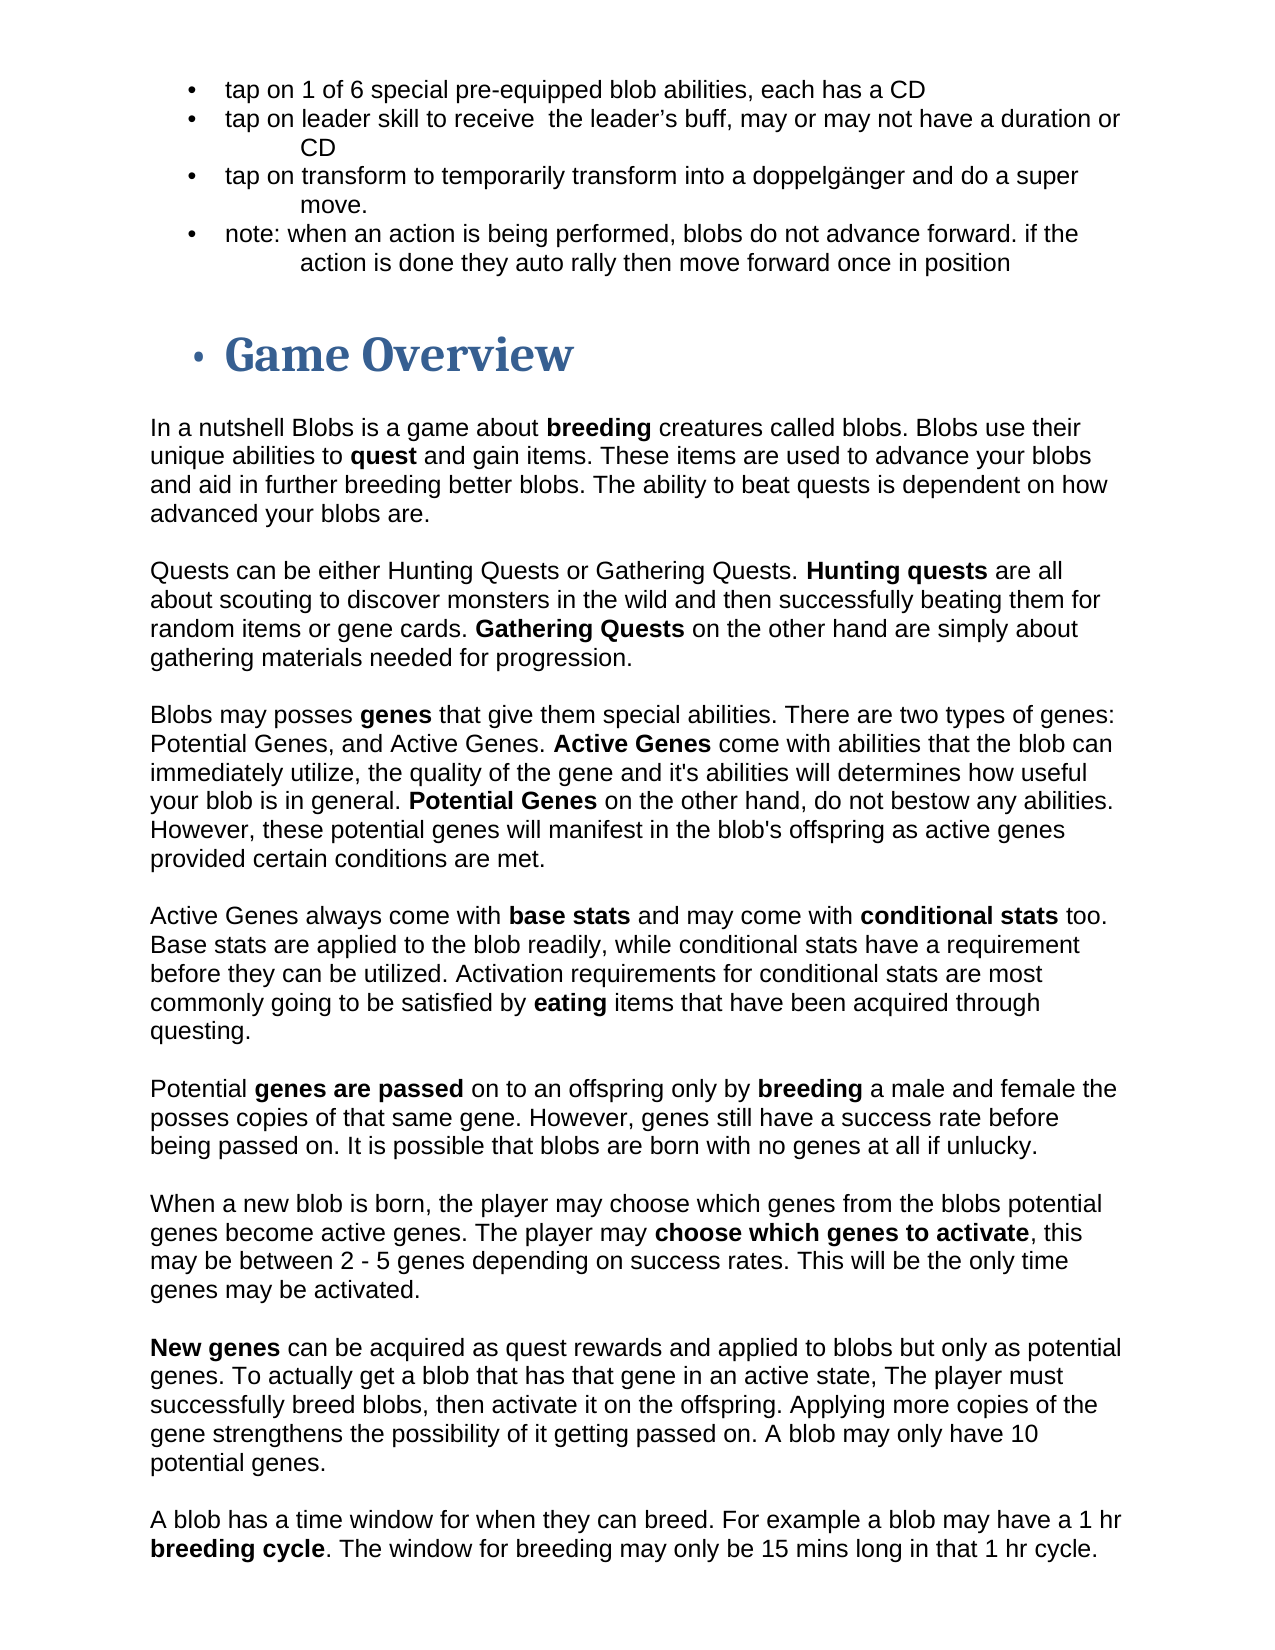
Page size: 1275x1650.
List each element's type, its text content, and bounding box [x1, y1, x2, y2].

list tap on 1 of 6 special pre-equipped blob abilities, each has a CD [187, 75, 1125, 104]
text In a nutshell Blobs is a game about breeding creatures called blobs. Blobs use their unique abilities to quest and gain items. These items are used to advance your blobs and aid in further breeding better blobs. The ability to beat quests is dependent on how advanced your blobs are. [150, 412, 1125, 527]
text A blob has a time window for when they can breed. For example a blob may have a 1 hr breeding cycle. The window for breeding may only be 15 mins long in that 1 hr cycle. [150, 1505, 1125, 1562]
text Active Genes always come with base stats and may come with conditional stats too. Base stats are applied to the blob readily, while conditional stats have a requirement before they can be utilized. Activation requirements for conditional stats are most commonly going to be satisfied by eating items that have been acquired through questing. [150, 901, 1125, 1045]
list tap on leader skill to receive the leader’s buff, may or may not have a duration or CD [187, 104, 1125, 161]
text When a new blob is born, the player may choose which genes from the blobs potential genes become active genes. The player may choose which genes to activate, this may be between 2 - 5 genes depending on success rates. This will be the only time genes may be activated. [150, 1189, 1125, 1304]
list Game Overview [187, 326, 1125, 384]
list tap on transform to temporarily transform into a doppelgänger and do a super move. [187, 161, 1125, 219]
text Blobs may posses genes that give them special abilities. There are two types of genes: Potential Genes, and Active Genes. Active Genes come with abilities that the blob can immediately utilize, the quality of the gene and it's abilities will determines how useful your blob is in general. Potential Genes on the other hand, do not bestow any abilities. However, these potential genes will manifest in the blob's offspring as active genes provided certain conditions are met. [150, 700, 1125, 872]
text Quests can be either Hunting Quests or Gathering Quests. Hunting quests are all about scouting to discover monsters in the wild and then successfully beating them for random items or gene cards. Gathering Quests on the other hand are simply about gathering materials needed for progression. [150, 556, 1125, 671]
text New genes can be acquired as quest rewards and applied to blobs but only as potential genes. To actually get a blob that has that gene in an active state, The player must successfully breed blobs, then activate it on the offspring. Applying more copies of the gene strengthens the possibility of it getting passed on. A blob may only have 10 potential genes. [150, 1332, 1125, 1476]
list note: when an action is being performed, blobs do not advance forward. if the action is done they auto rally then move forward once in position [187, 219, 1125, 276]
text Potential genes are passed on to an offspring only by breeding a male and female the posses copies of that same gene. However, genes still have a success rate before being passed on. It is possible that blobs are born with no genes at all if unlucky. [150, 1074, 1125, 1160]
